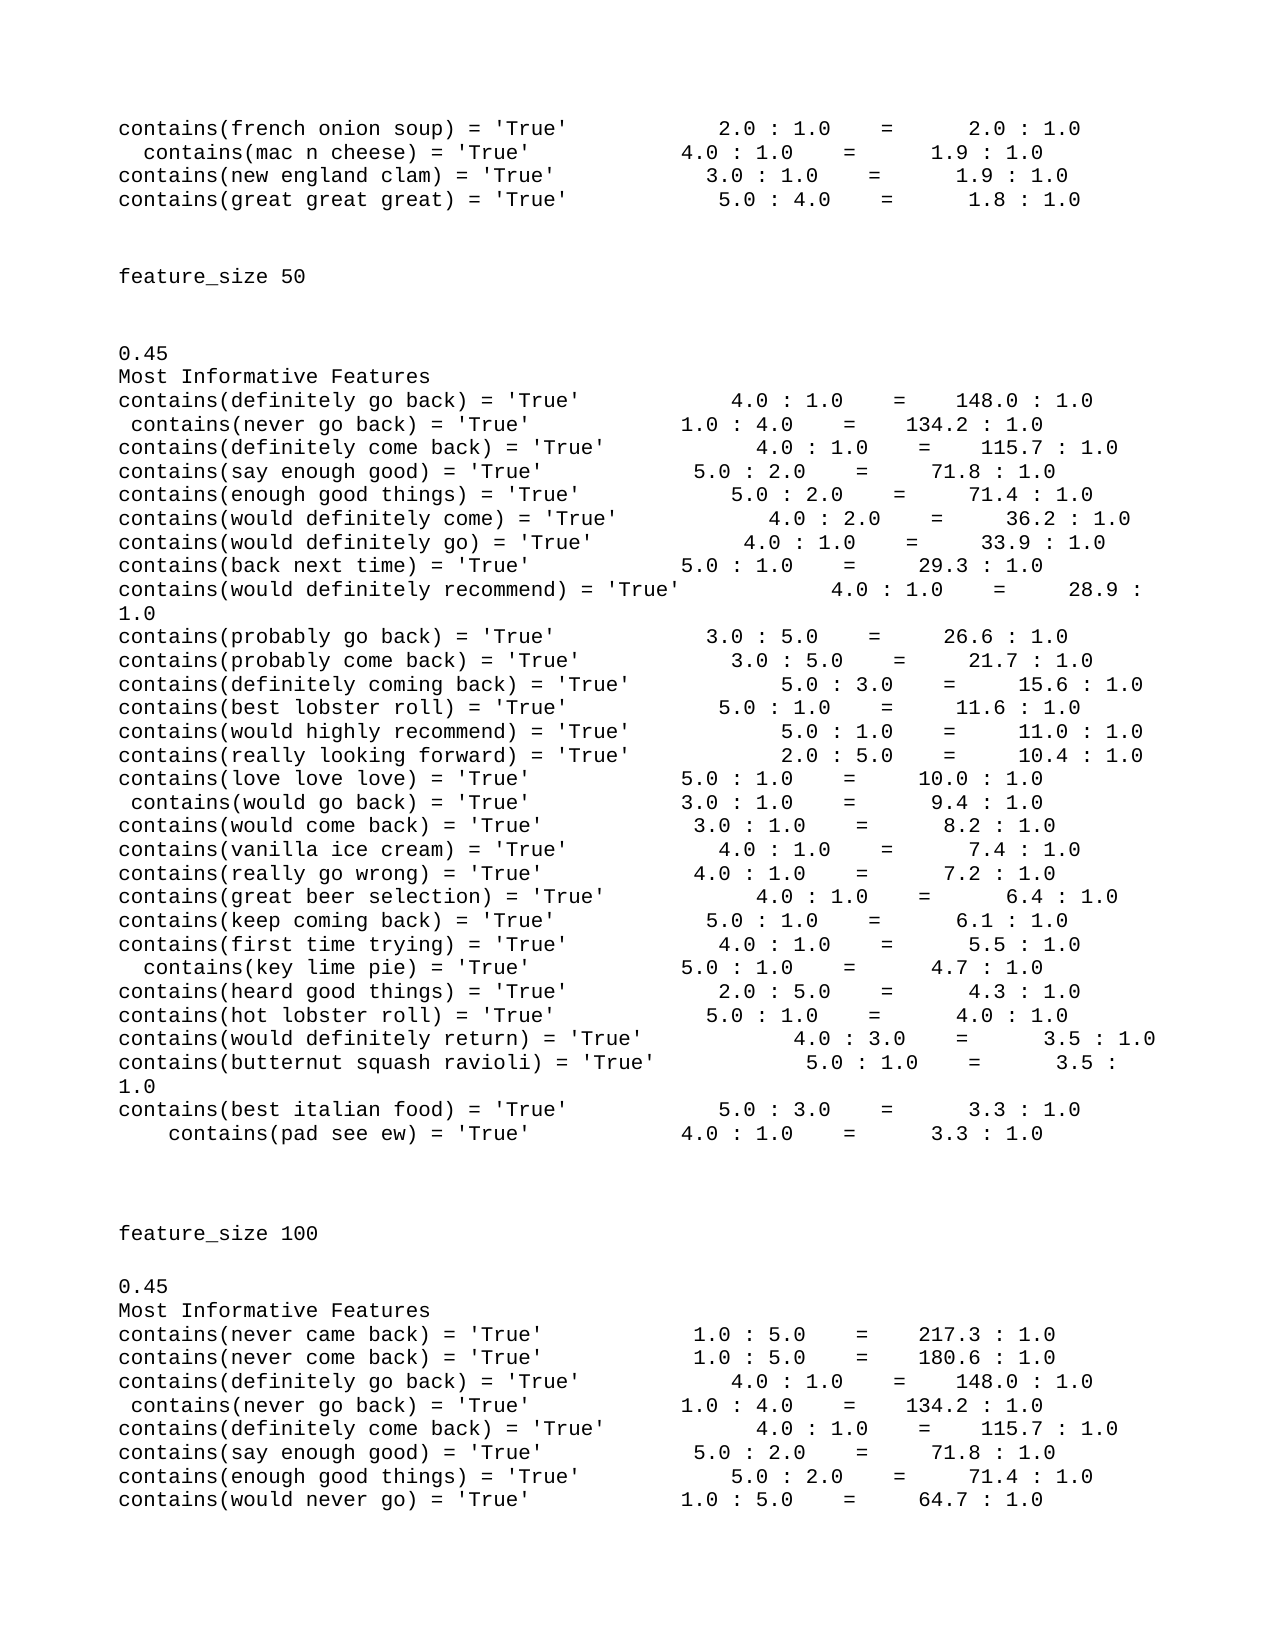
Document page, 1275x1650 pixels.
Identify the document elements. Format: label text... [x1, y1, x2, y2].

text contains(first time trying) = 'True' 4.0 : 1.0 = 5.5 : 1.0 [118, 934, 1157, 957]
text contains(would definitely come) = 'True' 4.0 : 2.0 = 36.2 : 1.0 [118, 508, 1157, 532]
text contains(definitely go back) = 'True' 4.0 : 1.0 = 148.0 : 1.0 [118, 390, 1157, 413]
text contains(definitely coming back) = 'True' 5.0 : 3.0 = 15.6 : 1.0 [118, 674, 1157, 697]
text contains(best italian food) = 'True' 5.0 : 3.0 = 3.3 : 1.0 [118, 1099, 1157, 1123]
text contains(never come back) = 'True' 1.0 : 5.0 = 180.6 : 1.0 [118, 1347, 1157, 1371]
text contains(never go back) = 'True' 1.0 : 4.0 = 134.2 : 1.0 [118, 413, 1157, 437]
text contains(best lobster roll) = 'True' 5.0 : 1.0 = 11.6 : 1.0 [118, 697, 1157, 721]
text 0.45 [118, 1276, 1157, 1300]
text contains(never came back) = 'True' 1.0 : 5.0 = 217.3 : 1.0 [118, 1324, 1157, 1347]
text contains(say enough good) = 'True' 5.0 : 2.0 = 71.8 : 1.0 [118, 461, 1157, 484]
text contains(really go wrong) = 'True' 4.0 : 1.0 = 7.2 : 1.0 [118, 863, 1157, 886]
text feature_size 100 [118, 1223, 1157, 1247]
text contains(mac n cheese) = 'True' 4.0 : 1.0 = 1.9 : 1.0 [118, 142, 1157, 165]
text contains(vanilla ice cream) = 'True' 4.0 : 1.0 = 7.4 : 1.0 [118, 839, 1157, 863]
text contains(new england clam) = 'True' 3.0 : 1.0 = 1.9 : 1.0 [118, 165, 1157, 189]
text contains(enough good things) = 'True' 5.0 : 2.0 = 71.4 : 1.0 [118, 484, 1157, 508]
text contains(would definitely return) = 'True' 4.0 : 3.0 = 3.5 : 1.0 [118, 1028, 1157, 1052]
text contains(great beer selection) = 'True' 4.0 : 1.0 = 6.4 : 1.0 [118, 886, 1157, 910]
text Most Informative Features [118, 366, 1157, 390]
text contains(back next time) = 'True' 5.0 : 1.0 = 29.3 : 1.0 [118, 555, 1157, 579]
text 0.45 [118, 343, 1157, 366]
text contains(great great great) = 'True' 5.0 : 4.0 = 1.8 : 1.0 [118, 189, 1157, 213]
text feature_size 50 [118, 266, 1157, 289]
text contains(definitely come back) = 'True' 4.0 : 1.0 = 115.7 : 1.0 [118, 1418, 1157, 1442]
text contains(probably go back) = 'True' 3.0 : 5.0 = 26.6 : 1.0 [118, 626, 1157, 650]
text contains(probably come back) = 'True' 3.0 : 5.0 = 21.7 : 1.0 [118, 650, 1157, 674]
text contains(would never go) = 'True' 1.0 : 5.0 = 64.7 : 1.0 [118, 1489, 1157, 1513]
text contains(definitely come back) = 'True' 4.0 : 1.0 = 115.7 : 1.0 [118, 437, 1157, 461]
text contains(would definitely recommend) = 'True' 4.0 : 1.0 = 28.9 : 1.0 [118, 579, 1157, 626]
text contains(definitely go back) = 'True' 4.0 : 1.0 = 148.0 : 1.0 [118, 1371, 1157, 1395]
text contains(really looking forward) = 'True' 2.0 : 5.0 = 10.4 : 1.0 [118, 744, 1157, 768]
text contains(keep coming back) = 'True' 5.0 : 1.0 = 6.1 : 1.0 [118, 910, 1157, 934]
text contains(hot lobster roll) = 'True' 5.0 : 1.0 = 4.0 : 1.0 [118, 1005, 1157, 1028]
text contains(french onion soup) = 'True' 2.0 : 1.0 = 2.0 : 1.0 [118, 118, 1157, 142]
text contains(would go back) = 'True' 3.0 : 1.0 = 9.4 : 1.0 [118, 792, 1157, 816]
text contains(love love love) = 'True' 5.0 : 1.0 = 10.0 : 1.0 [118, 768, 1157, 792]
text contains(would definitely go) = 'True' 4.0 : 1.0 = 33.9 : 1.0 [118, 532, 1157, 555]
text contains(heard good things) = 'True' 2.0 : 5.0 = 4.3 : 1.0 [118, 981, 1157, 1005]
text contains(would highly recommend) = 'True' 5.0 : 1.0 = 11.0 : 1.0 [118, 721, 1157, 744]
text Most Informative Features [118, 1300, 1157, 1324]
text contains(butternut squash ravioli) = 'True' 5.0 : 1.0 = 3.5 : 1.0 [118, 1052, 1157, 1099]
text contains(would come back) = 'True' 3.0 : 1.0 = 8.2 : 1.0 [118, 816, 1157, 839]
text contains(enough good things) = 'True' 5.0 : 2.0 = 71.4 : 1.0 [118, 1466, 1157, 1489]
text contains(key lime pie) = 'True' 5.0 : 1.0 = 4.7 : 1.0 [118, 957, 1157, 981]
text contains(never go back) = 'True' 1.0 : 4.0 = 134.2 : 1.0 [118, 1395, 1157, 1418]
text contains(pad see ew) = 'True' 4.0 : 1.0 = 3.3 : 1.0 [118, 1123, 1157, 1147]
text contains(say enough good) = 'True' 5.0 : 2.0 = 71.8 : 1.0 [118, 1442, 1157, 1466]
